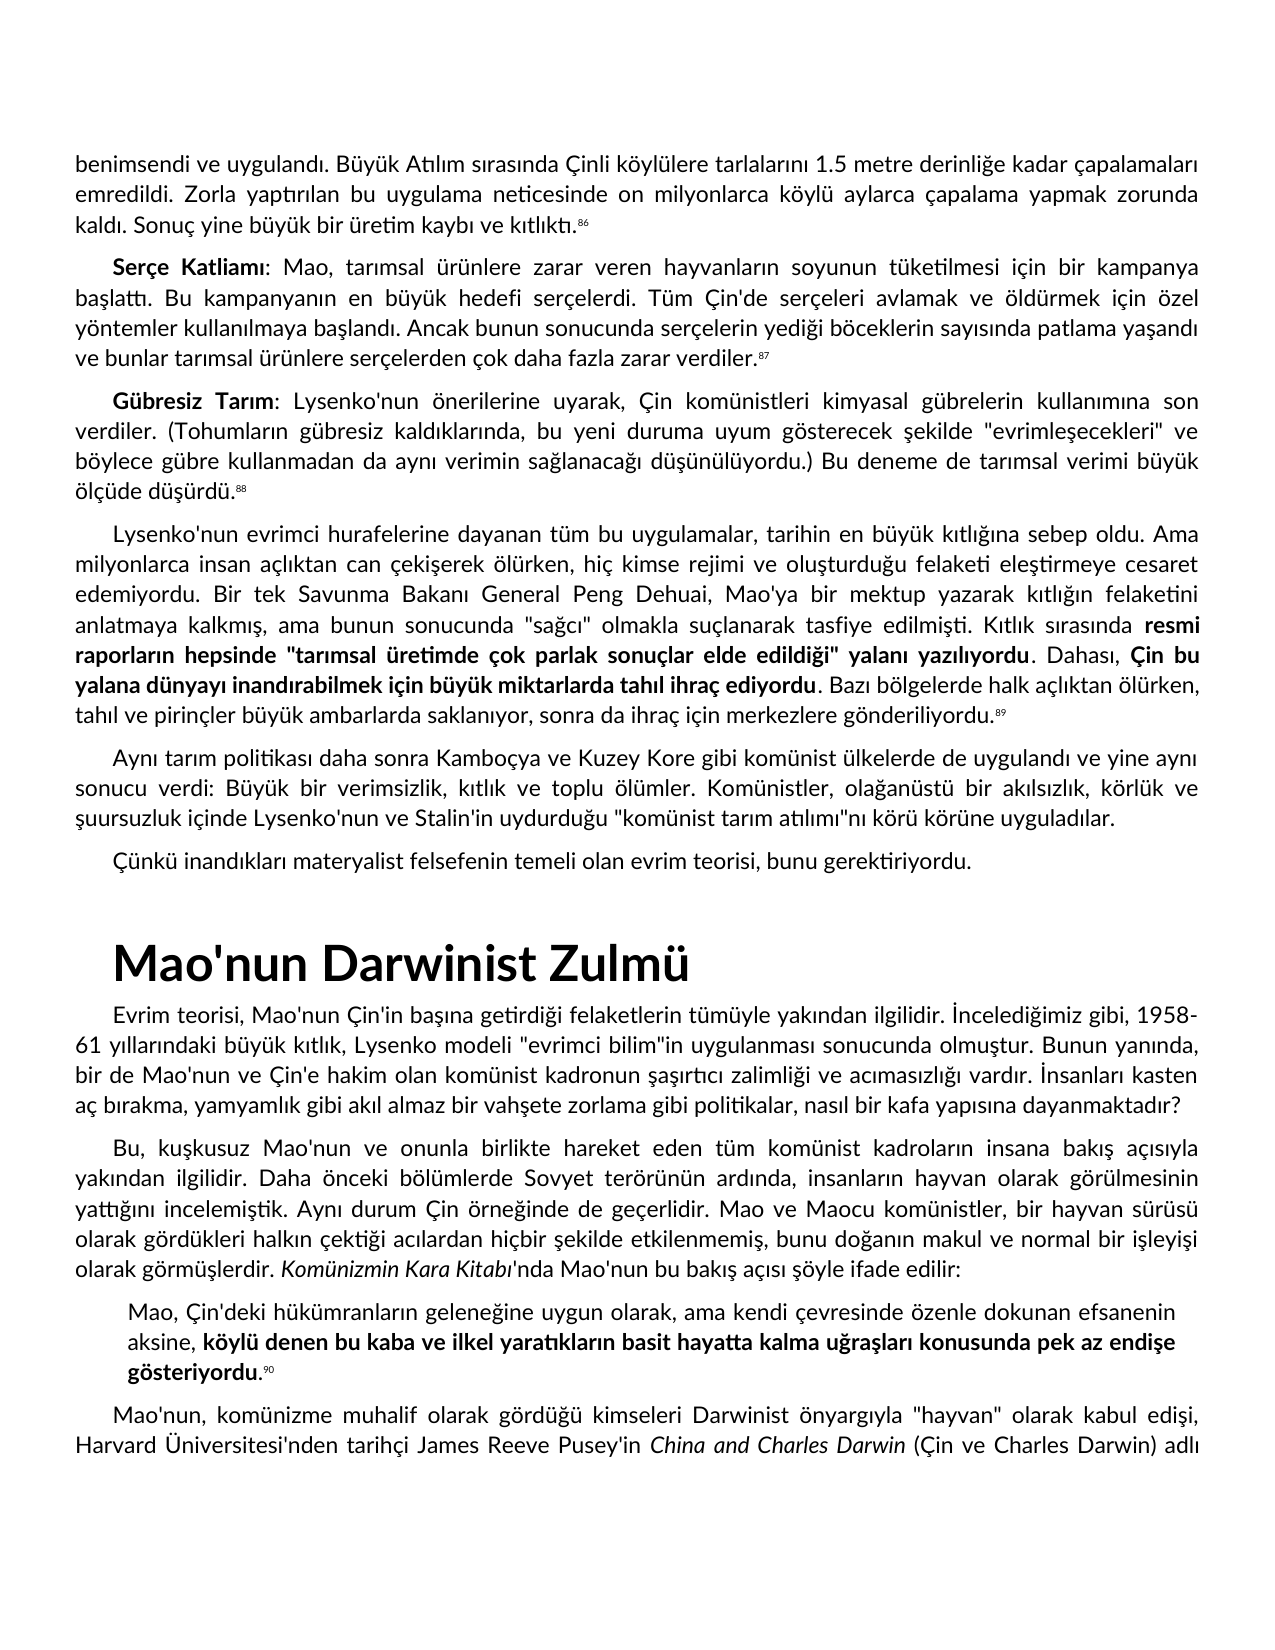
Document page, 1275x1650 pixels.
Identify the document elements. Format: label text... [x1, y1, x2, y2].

text Evrim teorisi, Mao'nun Çin'in başına getirdiği felaketlerin tümüyle yakından ilgilidir. İncelediğimiz gibi, 1958-61 yıllarındaki büyük kıtlık, Lysenko modeli "evrimci bilim"in uygulanması sonucunda olmuştur. Bunun yanında, bir de Mao'nun ve Çin'e hakim olan komünist kadronun şaşırtıcı zalimliği ve acımasızlığı vardır. İnsanları kasten aç bırakma, yamyamlık gibi akıl almaz bir vahşete zorlama gibi politikalar, nasıl bir kafa yapısına dayanmaktadır? [75, 1001, 1200, 1119]
text Çünkü inandıkları materyalist felsefenin temeli olan evrim teorisi, bunu gerektiriyordu. [75, 847, 1200, 874]
text Bu, kuşkusuz Mao'nun ve onunla birlikte hareket eden tüm komünist kadroların insana bakış açısıyla yakından ilgilidir. Daha önceki bölümlerde Sovyet terörünün ardında, insanların hayvan olarak görülmesinin yattığını incelemiştik. Aynı durum Çin örneğinde de geçerlidir. Mao ve Maocu komünistler, bir hayvan sürüsü olarak gördükleri halkın çektiği acılardan hiçbir şekilde etkilenmemiş, bunu doğanın makul ve normal bir işleyişi olarak görmüşlerdir. Komünizmin Kara Kitabı'nda Mao'nun bu bakış açısı şöyle ifade edilir: [75, 1134, 1200, 1282]
text Mao'nun, komünizme muhalif olarak gördüğü kimseleri Darwinist önyargıyla "hayvan" olarak kabul edişi, Harvard Üniversitesi'nden tarihçi James Reeve Pusey'in China and Charles Darwin (Çin ve Charles Darwin) adlı [75, 1401, 1200, 1458]
text Serçe Katliamı: Mao, tarımsal ürünlere zarar veren hayvanların soyunun tüketilmesi için bir kampanya başlattı. Bu kampanyanın en büyük hedefi serçelerdi. Tüm Çin'de serçeleri avlamak ve öldürmek için özel yöntemler kullanılmaya başlandı. Ancak bunun sonucunda serçelerin yediği böceklerin sayısında patlama yaşandı ve bunlar tarımsal ürünlere serçelerden çok daha fazla zarar verdiler.87 [75, 253, 1200, 371]
text benimsendi ve uygulandı. Büyük Atılım sırasında Çinli köylülere tarlalarını 1.5 metre derinliğe kadar çapalamaları emredildi. Zorla yaptırılan bu uygulama neticesinde on milyonlarca köylü aylarca çapalama yapmak zorunda kaldı. Sonuç yine büyük bir üretim kaybı ve kıtlıktı.86 [75, 150, 1200, 238]
text Gübresiz Tarım: Lysenko'nun önerilerine uyarak, Çin komünistleri kimyasal gübrelerin kullanımına son verdiler. (Tohumların gübresiz kaldıklarında, bu yeni duruma uyum gösterecek şekilde "evrimleşecekleri" ve böylece gübre kullanmadan da aynı verimin sağlanacağı düşünülüyordu.) Bu deneme de tarımsal verimi büyük ölçüde düşürdü.88 [75, 386, 1200, 504]
text Lysenko'nun evrimci hurafelerine dayanan tüm bu uygulamalar, tarihin en büyük kıtlığına sebep oldu. Ama milyonlarca insan açlıktan can çekişerek ölürken, hiç kimse rejimi ve oluşturduğu felaketi eleştirmeye cesaret edemiyordu. Bir tek Savunma Bakanı General Peng Dehuai, Mao'ya bir mektup yazarak kıtlığın felaketini anlatmaya kalkmış, ama bunun sonucunda "sağcı" olmakla suçlanarak tasfiye edilmişti. Kıtlık sırasında resmi raporların hepsinde "tarımsal üretimde çok parlak sonuçlar elde edildiği" yalanı yazılıyordu. Dahası, Çin bu yalana dünyayı inandırabilmek için büyük miktarlarda tahıl ihraç ediyordu. Bazı bölgelerde halk açlıktan ölürken, tahıl ve pirinçler büyük ambarlarda saklanıyor, sonra da ihraç için merkezlere gönderiliyordu.89 [75, 520, 1200, 728]
text Mao, Çin'deki hükümranların geleneğine uygun olarak, ama kendi çevresinde özenle dokunan efsanenin aksine, köylü denen bu kaba ve ilkel yaratıkların basit hayatta kalma uğraşları konusunda pek az endişe gösteriyordu.90 [127, 1297, 1177, 1385]
text Aynı tarım politikası daha sonra Kamboçya ve Kuzey Kore gibi komünist ülkelerde de uygulandı ve yine aynı sonucu verdi: Büyük bir verimsizlik, kıtlık ve toplu ölümler. Komünistler, olağanüstü bir akılsızlık, körlük ve şuursuzluk içinde Lysenko'nun ve Stalin'in uydurduğu "komünist tarım atılımı"nı körü körüne uyguladılar. [75, 744, 1200, 832]
subtitle Mao'nun Darwinist Zulmü [112, 932, 1200, 992]
